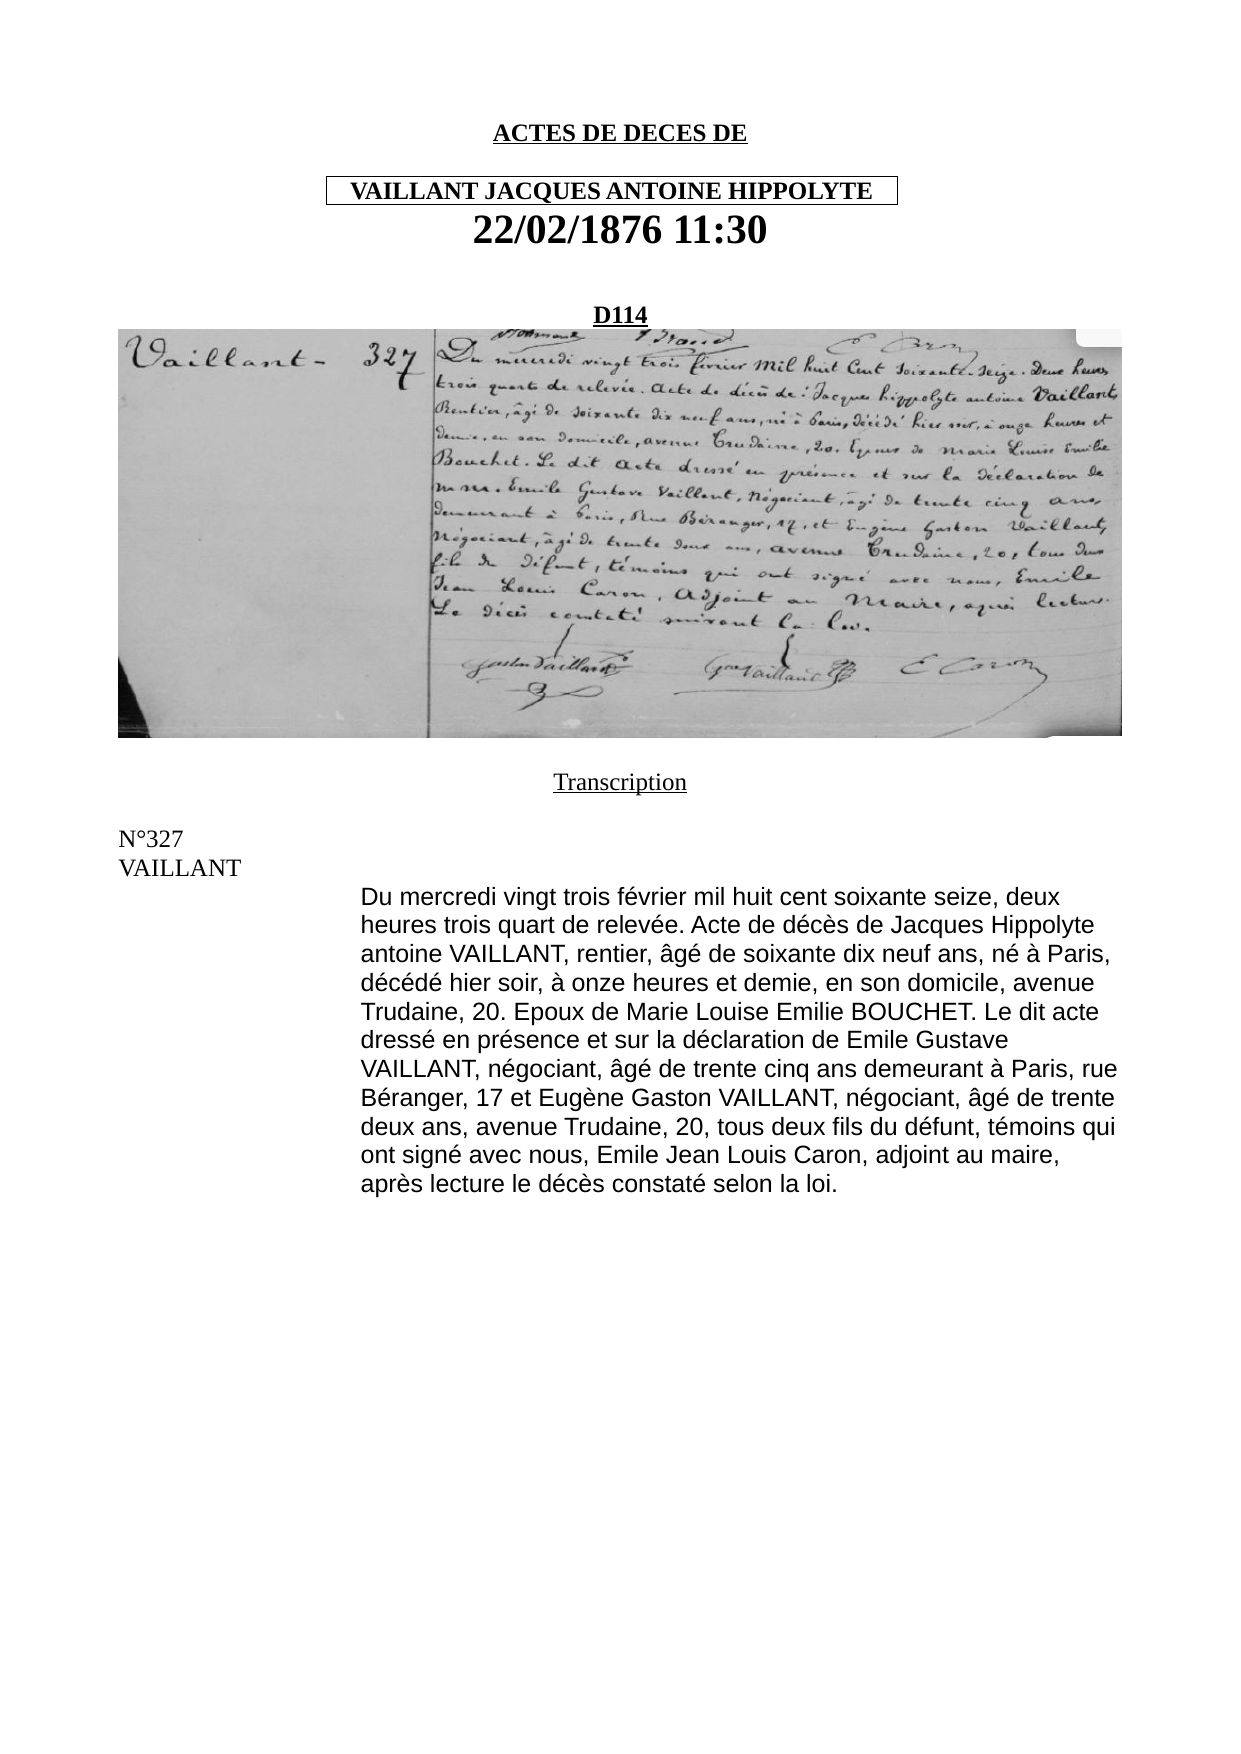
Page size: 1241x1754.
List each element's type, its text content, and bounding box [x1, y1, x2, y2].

text VAILLANT [118, 853, 1122, 882]
text Transcription [118, 767, 1122, 795]
text Du mercredi vingt trois février mil huit cent soixante seize, deux heures trois quart de relevée. Acte de décès de Jacques Hippolyte antoine VAILLANT, rentier, âgé de soixante dix neuf ans, né à Paris, décédé hier soir, à onze heures et demie, en son domicile, avenue Trudaine, 20. Epoux de Marie Louise Emilie BOUCHET. Le dit acte dressé en présence et sur la déclaration de Emile Gustave VAILLANT, négociant, âgé de trente cinq ans demeurant à Paris, rue Béranger, 17 et Eugène Gaston VAILLANT, négociant, âgé de trente deux ans, avenue Trudaine, 20, tous deux fils du défunt, témoins qui ont signé avec nous, Emile Jean Louis Caron, adjoint au maire, après lecture le décès constaté selon la loi. [360, 882, 1122, 1198]
picture [118, 329, 1122, 738]
text D114 [118, 300, 1122, 329]
text ACTES DE DECES DE [118, 118, 1122, 147]
text 22/02/1876 11:30 [118, 204, 1122, 252]
text N°327 [118, 824, 1122, 853]
text VAILLANT JACQUES ANTOINE HIPPOLYTE [327, 177, 897, 204]
